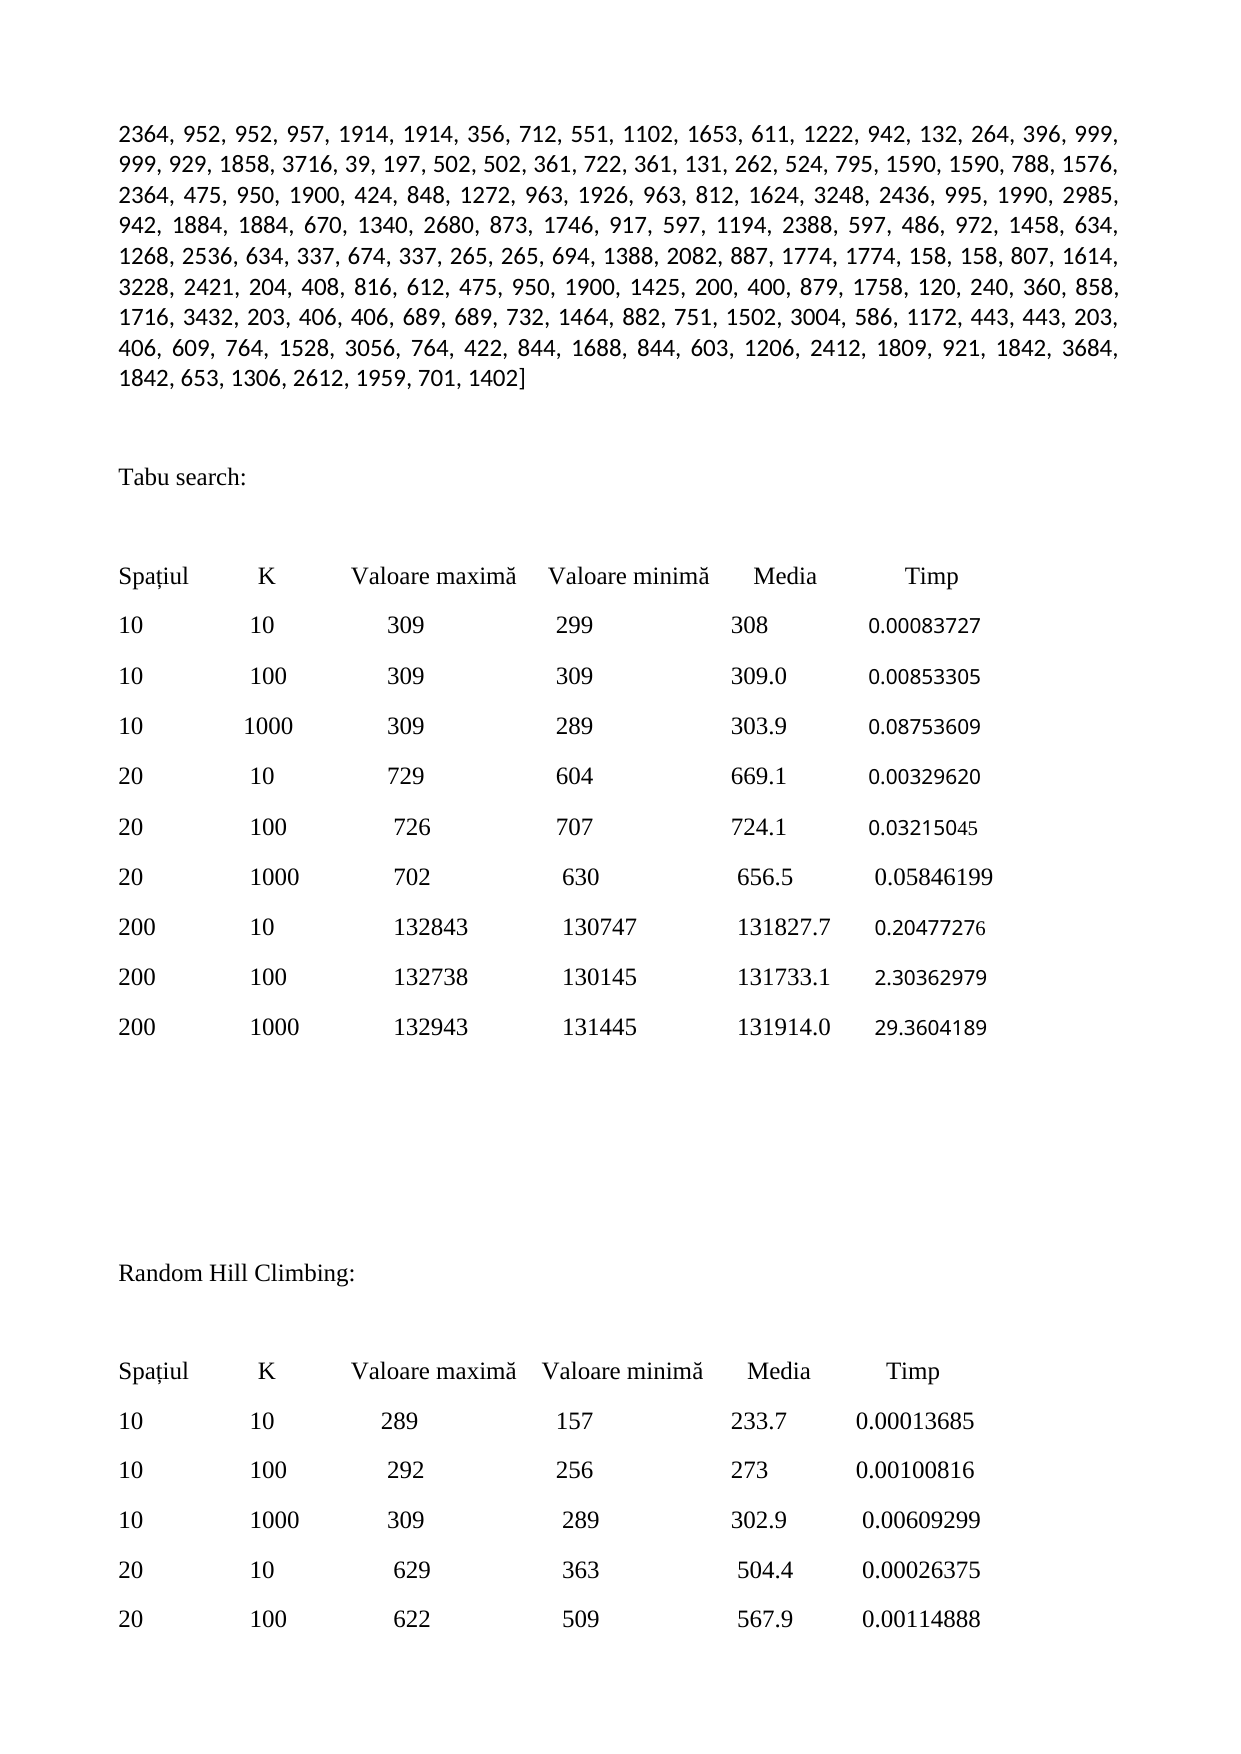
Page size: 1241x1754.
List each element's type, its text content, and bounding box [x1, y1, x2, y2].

text 10 100 309 309 309.0 0.00853305 [118, 661, 1122, 690]
text 2364, 952, 952, 957, 1914, 1914, 356, 712, 551, 1102, 1653, 611, 1222, 942, 132, 264, 396, 999, 999, 929, 1858, 3716, 39, 197, 502, 502, 361, 722, 361, 131, 262, 524, 795, 1590, 1590, 788, 1576, 2364, 475, 950, 1900, 424, 848, 1272, 963, 1926, 963, 812, 1624, 3248, 2436, 995, 1990, 2985, 942, 1884, 1884, 670, 1340, 2680, 873, 1746, 917, 597, 1194, 2388, 597, 486, 972, 1458, 634, 1268, 2536, 634, 337, 674, 337, 265, 265, 694, 1388, 2082, 887, 1774, 1774, 158, 158, 807, 1614, 3228, 2421, 204, 408, 816, 612, 475, 950, 1900, 1425, 200, 400, 879, 1758, 120, 240, 360, 858, 1716, 3432, 203, 406, 406, 689, 689, 732, 1464, 882, 751, 1502, 3004, 586, 1172, 443, 443, 203, 406, 609, 764, 1528, 3056, 764, 422, 844, 1688, 844, 603, 1206, 2412, 1809, 921, 1842, 3684, 1842, 653, 1306, 2612, 1959, 701, 1402] [118, 118, 1122, 393]
text 200 10 132843 130747 131827.7 0.20477276 [118, 912, 1122, 941]
text Tabu search: [118, 462, 1122, 491]
text 20 100 726 707 724.1 0.03215045 [118, 812, 1122, 841]
text Spațiul K Valoare maximă Valoare minimă Media Timp [118, 561, 1122, 590]
text Random Hill Climbing: [118, 1258, 1122, 1287]
text 20 10 729 604 669.1 0.00329620 [118, 761, 1122, 791]
text 10 10 289 157 233.7 0.00013685 [118, 1406, 1122, 1435]
text 20 10 629 363 504.4 0.00026375 [118, 1555, 1122, 1583]
text 10 1000 309 289 303.9 0.08753609 [118, 711, 1122, 741]
text 20 100 622 509 567.9 0.00114888 [118, 1604, 1122, 1633]
text 10 10 309 299 308 0.00083727 [118, 611, 1122, 640]
text Spațiul K Valoare maximă Valoare minimă Media Timp [118, 1356, 1122, 1385]
text 10 100 292 256 273 0.00100816 [118, 1456, 1122, 1484]
text 200 1000 132943 131445 131914.0 29.3604189 [118, 1012, 1122, 1042]
text 10 1000 309 289 302.9 0.00609299 [118, 1505, 1122, 1534]
text 200 100 132738 130145 131733.1 2.30362979 [118, 962, 1122, 991]
text 20 1000 702 630 656.5 0.05846199 [118, 862, 1122, 891]
